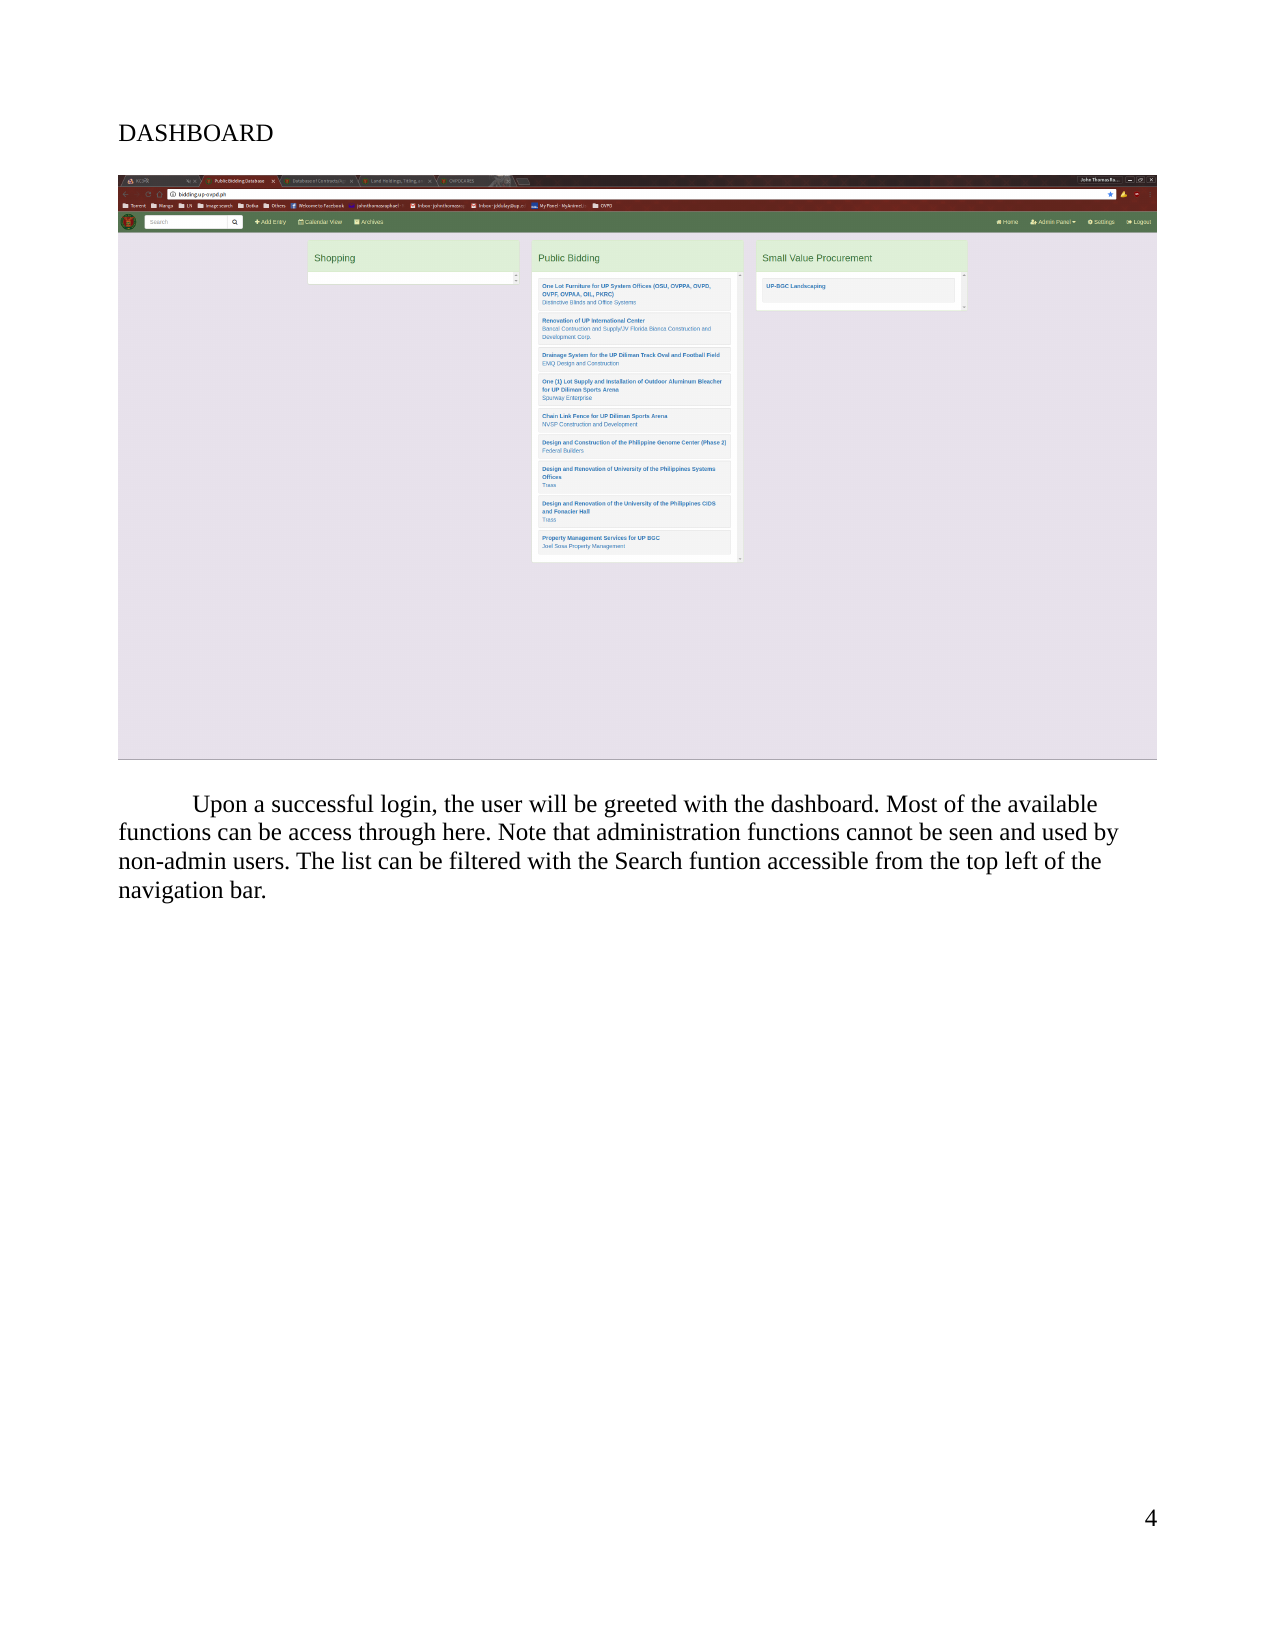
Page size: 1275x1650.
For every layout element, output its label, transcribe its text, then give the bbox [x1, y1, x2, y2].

text Upon a successful login, the user will be greeted with the dashboard. Most of the available functions can be access through here. Note that administration functions cannot be seen and used by non-admin users. The list can be filtered with the Search funtion accessible from the top left of the navigation bar. [118, 789, 1157, 904]
picture [118, 175, 1157, 760]
text DASHBOARD [118, 118, 1157, 147]
